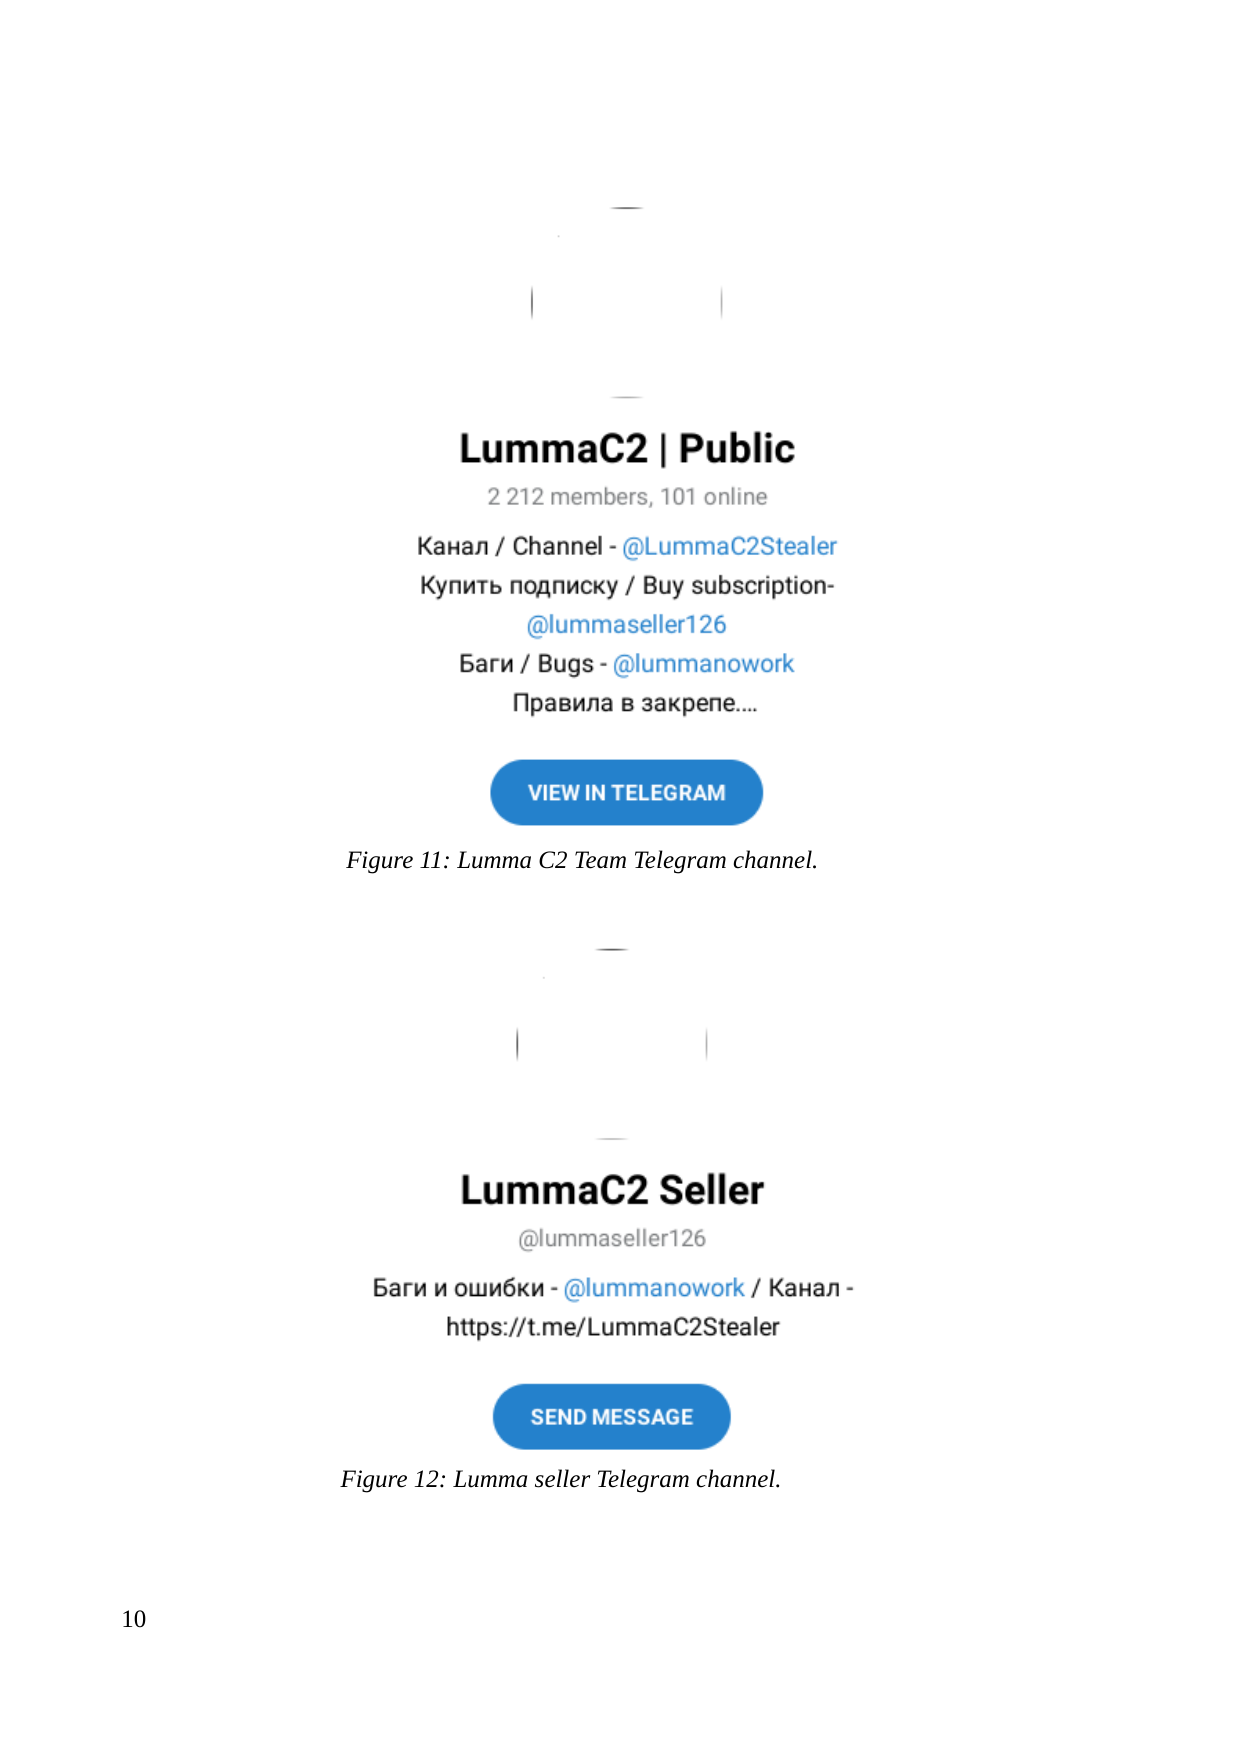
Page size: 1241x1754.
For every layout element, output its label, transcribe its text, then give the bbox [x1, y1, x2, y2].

picture [340, 921, 900, 1464]
text Figure 12: Lumma seller Telegram channel. [340, 1464, 900, 1493]
text Figure 11: Lumma C2 Team Telegram channel. [346, 846, 894, 874]
picture [346, 181, 895, 846]
